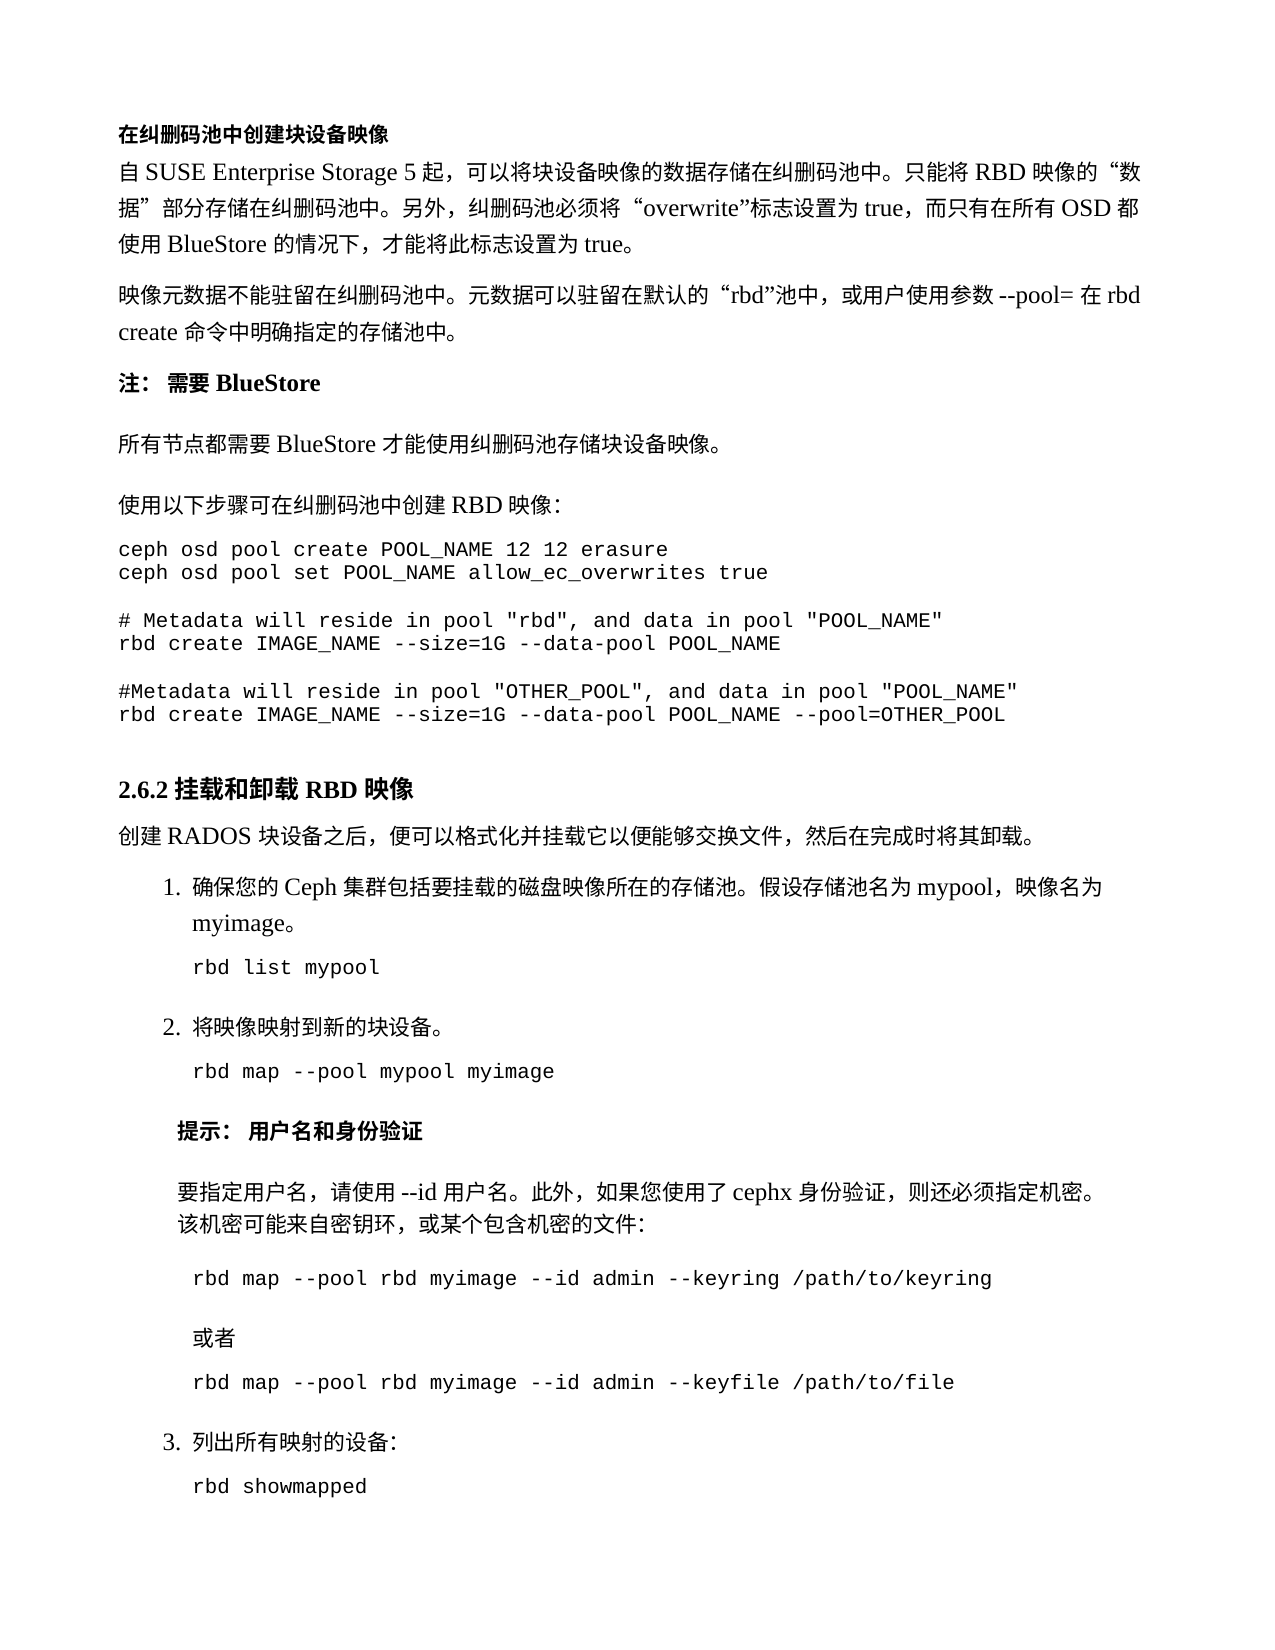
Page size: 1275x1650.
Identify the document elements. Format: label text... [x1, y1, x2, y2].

text rbd map --pool rbd myimage --id admin --keyring /path/to/keyring [118, 1268, 1157, 1292]
text 创建 RADOS 块设备之后，便可以格式化并挂载它以便能够交换文件，然后在完成时将其卸载。 [118, 819, 1157, 850]
text #Metadata will reside in pool "OTHER_POOL", and data in pool "POOL_NAME" [118, 681, 1157, 704]
text 自 SUSE Enterprise Storage 5 起，可以将块设备映像的数据存储在纠删码池中。只能将 RBD 映像的“数据”部分存储在纠删码池中。另外，纠删码池必须将“overwrite”标志设置为 true，而只有在所有 OSD 都使用 BlueStore 的情况下，才能将此标志设置为 true。 [118, 154, 1157, 259]
text rbd map --pool mypool myimage [118, 1061, 1157, 1084]
text 或者 [118, 1321, 1157, 1353]
list 列出所有映射的设备： [162, 1425, 1157, 1457]
text rbd create IMAGE_NAME --size=1G --data-pool POOL_NAME [118, 633, 1157, 657]
text 使用以下步骤可在纠删码池中创建 RBD 映像： [118, 488, 1157, 519]
text rbd map --pool rbd myimage --id admin --keyfile /path/to/file [118, 1372, 1157, 1396]
text ceph osd pool create POOL_NAME 12 12 erasure [118, 539, 1157, 562]
text 注： 需要 BlueStore [118, 366, 1098, 397]
text rbd list mypool [118, 957, 1157, 981]
text 所有节点都需要 BlueStore 才能使用纠删码池存储块设备映像。 [118, 427, 1098, 458]
text 映像元数据不能驻留在纠删码池中。元数据可以驻留在默认的“rbd”池中，或用户使用参数 --pool= 在 rbd create 命令中明确指定的存储池中。 [118, 278, 1157, 346]
subtitle 在纠删码池中创建块设备映像 [118, 118, 1157, 148]
text 要指定用户名，请使用 --id 用户名。此外，如果您使用了 cephx 身份验证，则还必须指定机密。该机密可能来自密钥环，或某个包含机密的文件： [177, 1175, 1098, 1238]
text 提示： 用户名和身份验证 [177, 1114, 1098, 1146]
list 将映像映射到新的块设备。 [162, 1010, 1157, 1042]
text # Metadata will reside in pool "rbd", and data in pool "POOL_NAME" [118, 610, 1157, 633]
text rbd create IMAGE_NAME --size=1G --data-pool POOL_NAME --pool=OTHER_POOL [118, 704, 1157, 728]
list 确保您的 Ceph 集群包括要挂载的磁盘映像所在的存储池。假设存储池名为 mypool，映像名为 myimage。 [162, 869, 1157, 938]
text rbd showmapped [118, 1476, 1157, 1500]
text ceph osd pool set POOL_NAME allow_ec_overwrites true [118, 562, 1157, 586]
subtitle 2.6.2 挂载和卸载 RBD 映像 [118, 770, 1157, 806]
